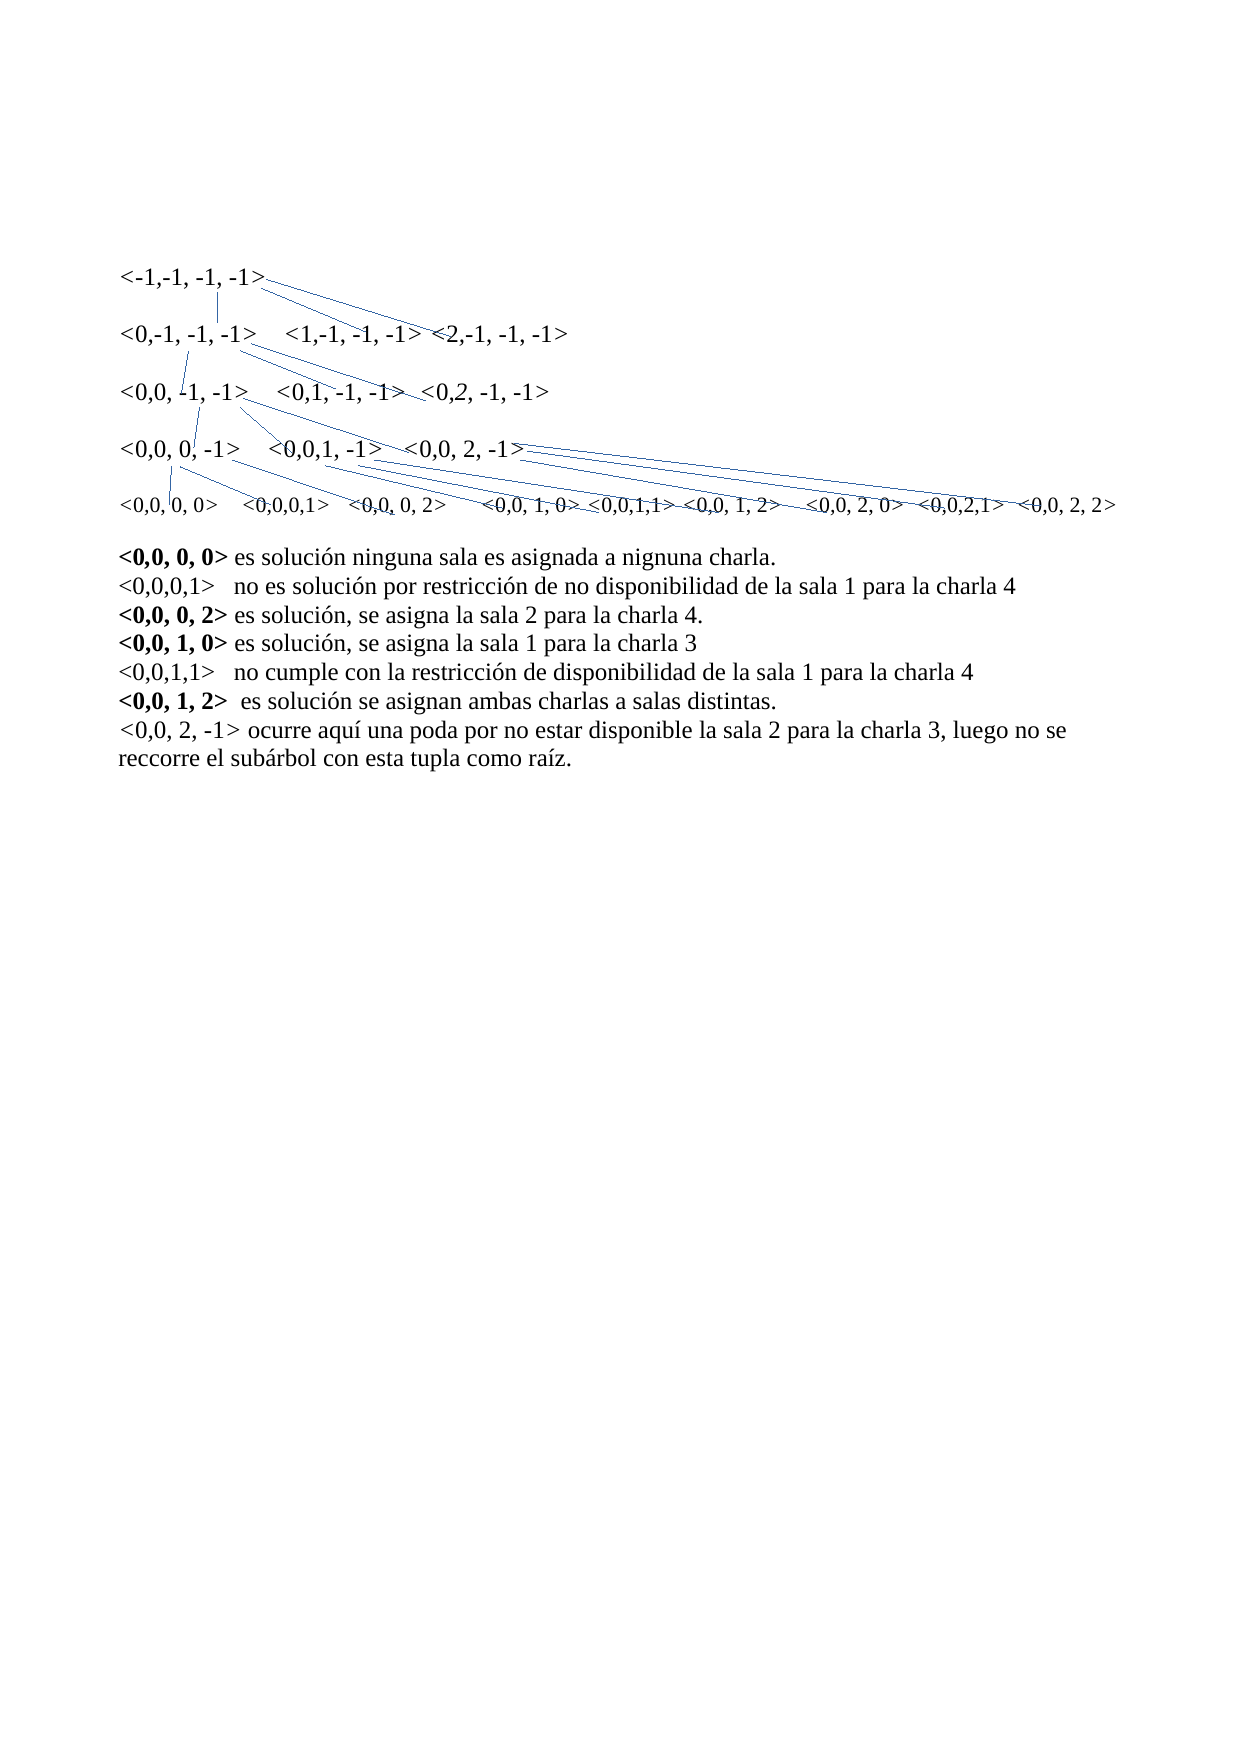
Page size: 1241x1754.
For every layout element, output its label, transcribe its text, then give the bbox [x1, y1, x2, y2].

text <0,0, 0, 0> es solución ninguna sala es asignada a nignuna charla. [118, 542, 1122, 571]
text <0,0,1,1> no cumple con la restricción de disponibilidad de la sala 1 para la charla 4 [118, 657, 1122, 686]
text <0,0, 0, 2> es solución, se asigna la sala 2 para la charla 4. [118, 600, 1122, 628]
text <0,-1, -1, -1> <1,-1, -1, -1> <2,-1, -1, -1> [118, 319, 1122, 348]
text <0,0, 1, 0> es solución, se asigna la sala 1 para la charla 3 [118, 628, 1122, 657]
text <0,0, 1, 2> es solución se asignan ambas charlas a salas distintas. [118, 686, 1122, 715]
text <0,0, 0, 0> <0,0,0,1> <0,0, 0, 2> <0,0, 1, 0> <0,0,1,1> <0,0, 1, 2> <0,0, 2, 0> <0,0,2,1> <0,0, 2, 2> [118, 492, 1122, 517]
text <0,0, 2, -1> ocurre aquí una poda por no estar disponible la sala 2 para la charla 3, luego no se reccorre el subárbol con esta tupla como raíz. [118, 715, 1122, 772]
text <-1,-1, -1, -1> [118, 262, 1122, 291]
text <0,0, 0, -1> <0,0,1, -1> <0,0, 2, -1> [118, 434, 1122, 463]
text <0,0,0,1> no es solución por restricción de no disponibilidad de la sala 1 para la charla 4 [118, 571, 1122, 600]
text <0,0, -1, -1> <0,1, -1, -1> <0,2, -1, -1> [118, 377, 1122, 406]
